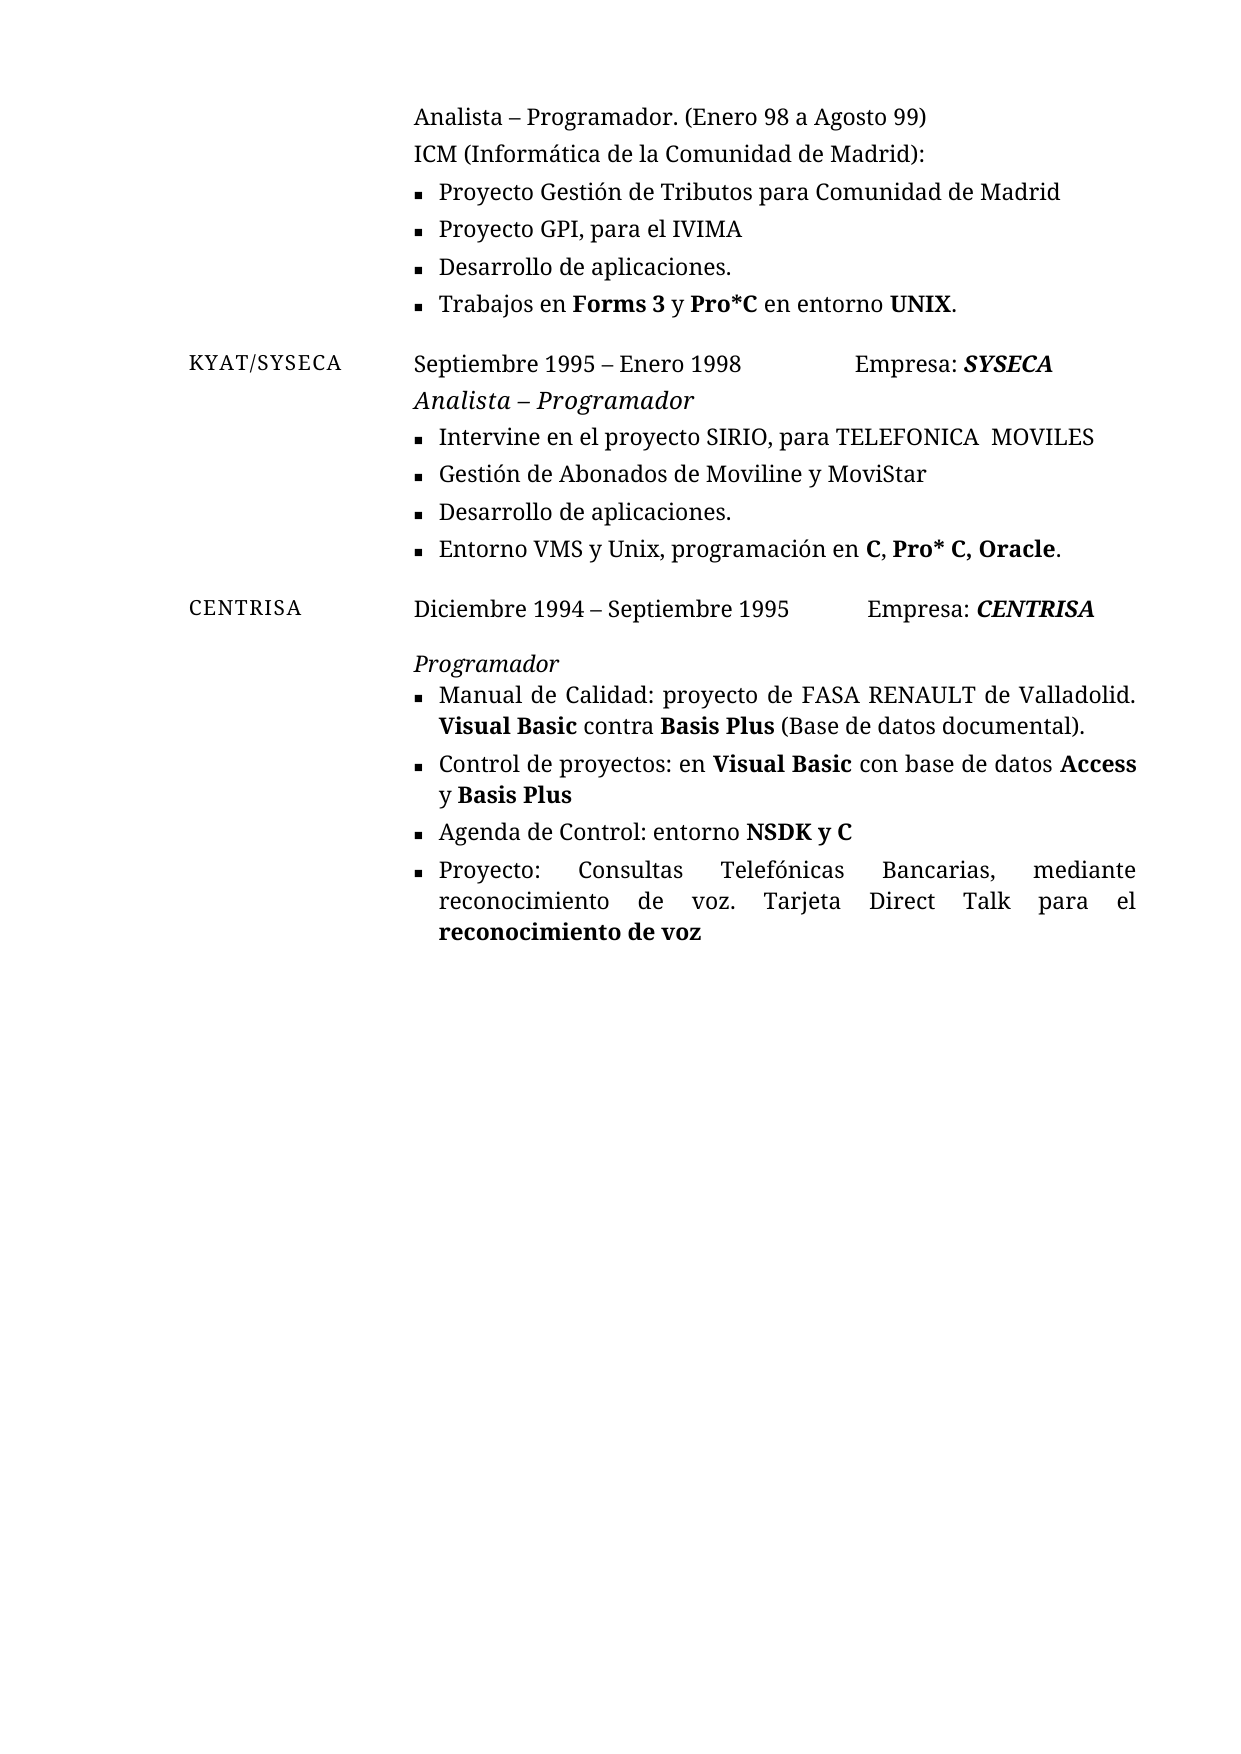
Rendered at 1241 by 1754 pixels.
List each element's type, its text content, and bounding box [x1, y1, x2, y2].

table_cell kyat/syseca [177, 325, 402, 571]
table_cell [177, 100, 402, 325]
table_cell Analista – Programador. (Enero 98 a Agosto 99) ICM (Informática de la Comunidad de Madrid): Proyecto Gestión de Tributos para Comunidad de Madrid Proyecto GPI, para el IVIMA Desarrollo de aplicaciones. Trabajos en Forms 3 y Pro*C en entorno UNIX. [402, 100, 1148, 325]
table_cell Diciembre 1994 – Septiembre 1995 Empresa: CENTRISA Programador Manual de Calidad: proyecto de FASA RENAULT de Valladolid. Visual Basic contra Basis Plus (Base de datos documental). Control de proyectos: en Visual Basic con base de datos Access y Basis Plus Agenda de Control: entorno NSDK y C Proyecto: Consultas Telefónicas Bancarias, mediante reconocimiento de voz. Tarjeta Direct Talk para el reconocimiento de voz [402, 571, 1148, 991]
table_cell centrisa [177, 571, 402, 991]
table_cell Septiembre 1995 – Enero 1998 Empresa: SYSECA Analista – Programador Intervine en el proyecto SIRIO, para TELEFONICA MOVILES Gestión de Abonados de Moviline y MoviStar Desarrollo de aplicaciones. Entorno VMS y Unix, programación en C, Pro* C, Oracle. [402, 325, 1148, 571]
